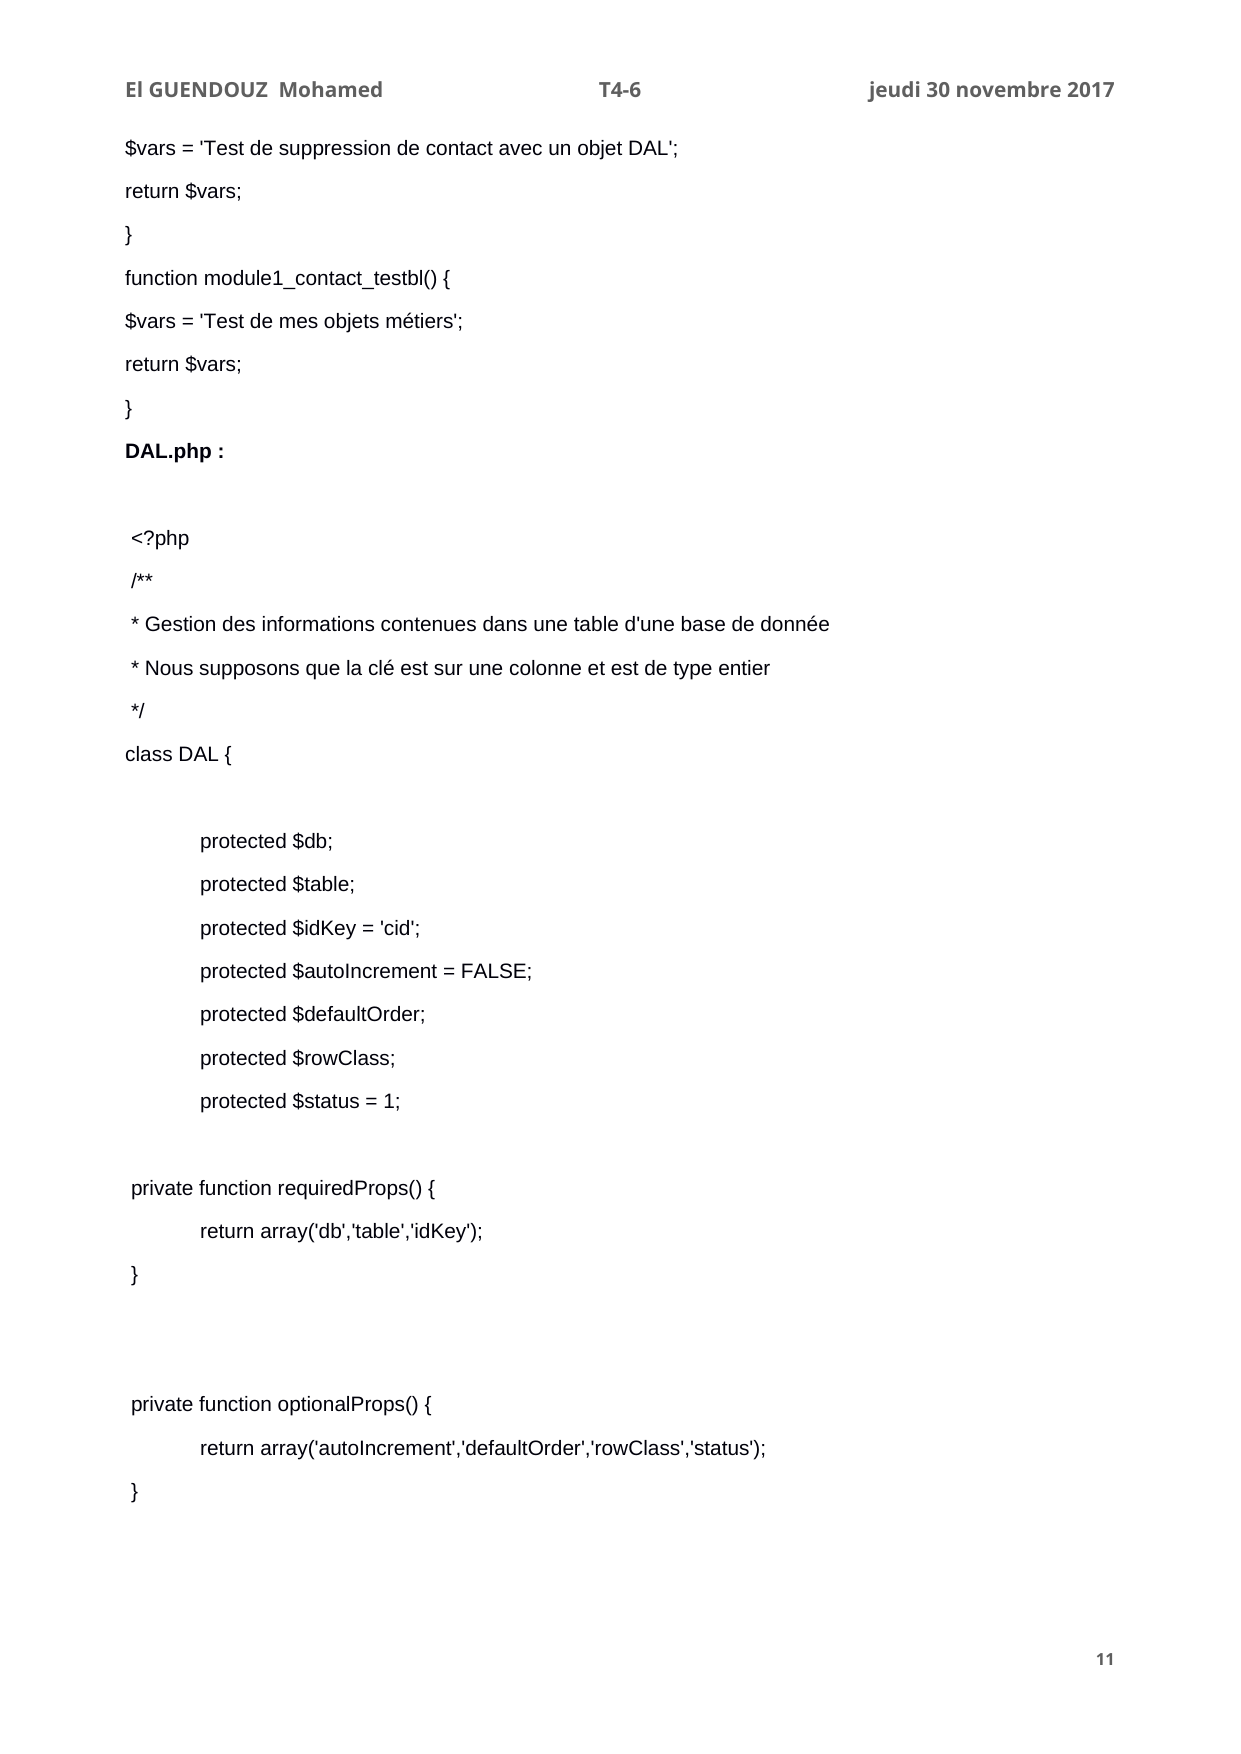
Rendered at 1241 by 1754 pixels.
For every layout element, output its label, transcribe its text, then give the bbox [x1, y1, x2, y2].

text } [125, 395, 1115, 419]
text <?php [125, 525, 1115, 549]
text private function optionalProps() { [125, 1392, 1115, 1416]
text return array('db','table','idKey'); [125, 1219, 1115, 1243]
text /** [125, 569, 1115, 593]
text } [125, 222, 1115, 246]
text return $vars; [125, 179, 1115, 203]
text class DAL { [125, 742, 1115, 766]
text return $vars; [125, 352, 1115, 376]
text protected $status = 1; [125, 1089, 1115, 1113]
text protected $defaultOrder; [125, 1002, 1115, 1026]
text private function requiredProps() { [125, 1175, 1115, 1199]
text DAL.php : [125, 439, 1115, 463]
text protected $idKey = 'cid'; [125, 915, 1115, 939]
text $vars = 'Test de mes objets métiers'; [125, 309, 1115, 333]
text } [125, 1479, 1115, 1503]
text protected $autoIncrement = FALSE; [125, 959, 1115, 983]
text * Gestion des informations contenues dans une table d'une base de donnée [125, 612, 1115, 636]
text */ [125, 699, 1115, 723]
text return array('autoIncrement','defaultOrder','rowClass','status'); [125, 1435, 1115, 1459]
text protected $table; [125, 872, 1115, 896]
text function module1_contact_testbl() { [125, 265, 1115, 289]
text protected $db; [125, 829, 1115, 853]
text $vars = 'Test de suppression de contact avec un objet DAL'; [125, 135, 1115, 159]
text protected $rowClass; [125, 1045, 1115, 1069]
text * Nous supposons que la clé est sur une colonne et est de type entier [125, 655, 1115, 679]
text } [125, 1262, 1115, 1286]
